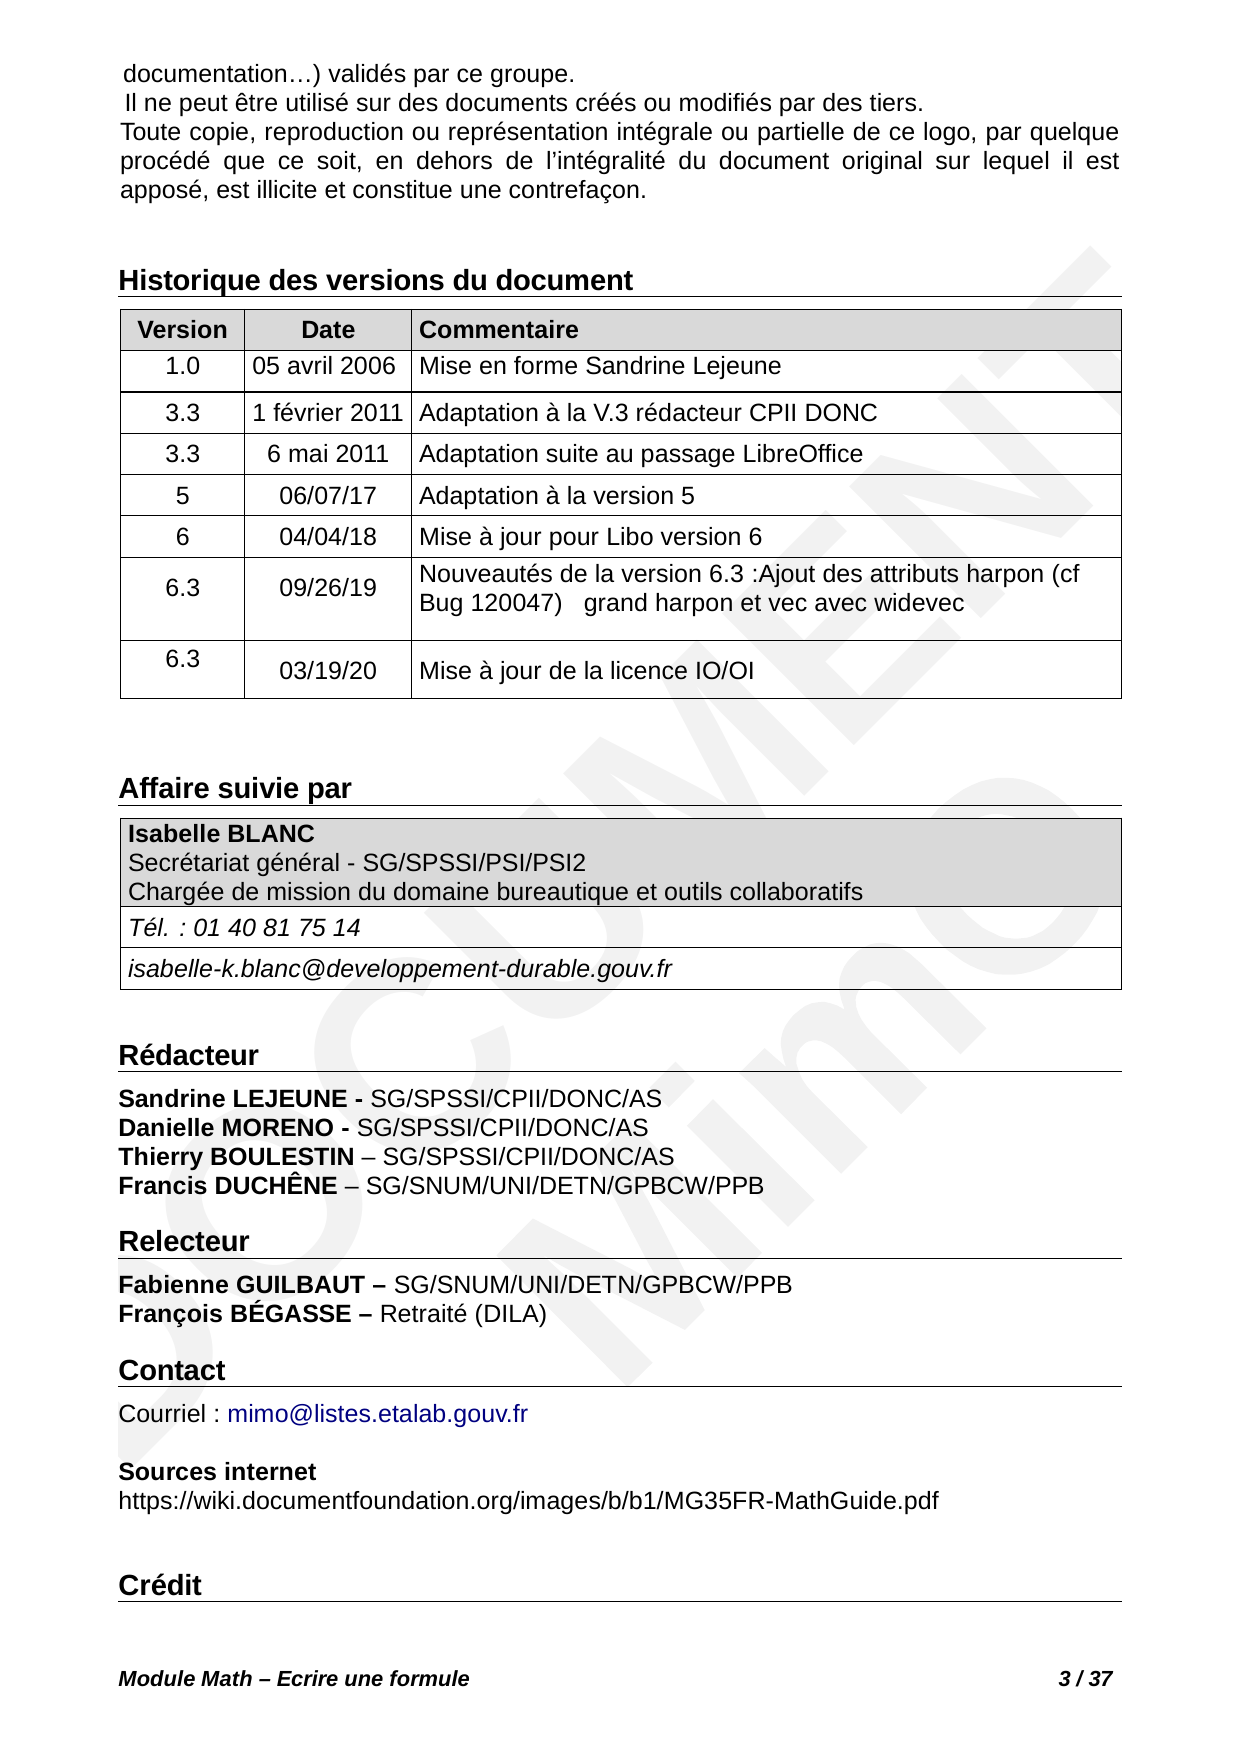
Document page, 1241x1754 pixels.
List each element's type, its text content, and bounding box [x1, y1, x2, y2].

text Toute copie, reproduction ou représentation intégrale ou partielle de ce logo, par quelque procédé que ce soit, en dehors de l’intégralité du document original sur lequel il est apposé, est illicite et constitue une contrefaçon. [120, 117, 1122, 204]
table_header Version [121, 310, 244, 350]
text Courriel : mimo@listes.etalab.gouv.fr [118, 1398, 1122, 1428]
table_header Commentaire [412, 310, 1121, 350]
text Il ne peut être utilisé sur des documents créés ou modifiés par des tiers. [124, 88, 1122, 117]
table_cell 6 [121, 516, 244, 557]
table_cell 26/09/19 [245, 558, 411, 640]
table_cell 1.0 [121, 351, 244, 391]
text Sandrine LEJEUNE - SG/SPSSI/CPII/DONC/AS [118, 1084, 1122, 1113]
table_cell Adaptation à la V.3 rédacteur CPII DONC [412, 393, 1121, 433]
text https://wiki.documentfoundation.org/images/b/b1/MG35FR-MathGuide.pdf [118, 1486, 1122, 1515]
text Contact [118, 1352, 1122, 1386]
table_cell 6.3 [121, 558, 244, 640]
text Historique des versions du document [118, 262, 1122, 296]
table_header Date [245, 310, 411, 350]
table_cell Mise en forme Sandrine Lejeune [412, 351, 1121, 391]
table_cell 1 février 2011 [245, 393, 411, 433]
text Relecteur [118, 1224, 1122, 1258]
table_cell 6 mai 2011 [245, 434, 411, 474]
text François BéGASSE – Retraité (DILA) [118, 1299, 1122, 1328]
table_cell 3.3 [121, 393, 244, 433]
text Sources internet [118, 1457, 1122, 1486]
table_cell 19/03/20 [245, 641, 411, 698]
table_cell Tél. : 01 40 81 75 14 [121, 907, 1121, 947]
text Crédit [118, 1568, 1122, 1601]
table_cell Adaptation à la version 5 [412, 475, 1121, 515]
text Fabienne GUILBAUT – SG/SNUM/UNI/DETN/GPBCW/PPB [118, 1270, 1122, 1299]
text Francis DUCHÊNE – SG/SNUM/UNI/DETN/GPBCW/PPB [118, 1171, 1122, 1200]
table_cell 3.3 [121, 434, 244, 474]
table_cell Mise à jour pour Libo version 6 [412, 516, 1121, 557]
text documentation…) validés par ce groupe. [123, 59, 1122, 88]
text Thierry BOULESTIN – SG/SPSSI/CPII/DONC/AS [118, 1142, 1122, 1171]
table_cell 07/06/17 [245, 475, 411, 515]
text Rédacteur [118, 1038, 1122, 1071]
table_cell Adaptation suite au passage LibreOffice [412, 434, 1121, 474]
text Danielle MORENO - SG/SPSSI/CPII/DONC/AS [118, 1113, 1122, 1142]
table_cell 6.3 [121, 641, 244, 698]
table_cell 5 [121, 475, 244, 515]
table_cell isabelle-k.blanc@developpement-durable.gouv.fr [121, 948, 1121, 988]
table_cell Nouveautés de la version 6.3 :Ajout des attributs harpon (cf Bug 120047) grand harpon et vec avec widevec [412, 558, 1121, 640]
table_cell 05 avril 2006 [245, 351, 411, 391]
text Affaire suivie par [118, 771, 1122, 805]
table_cell Mise à jour de la licence IO/OI [412, 641, 1121, 698]
table_cell 04/04/18 [245, 516, 411, 557]
